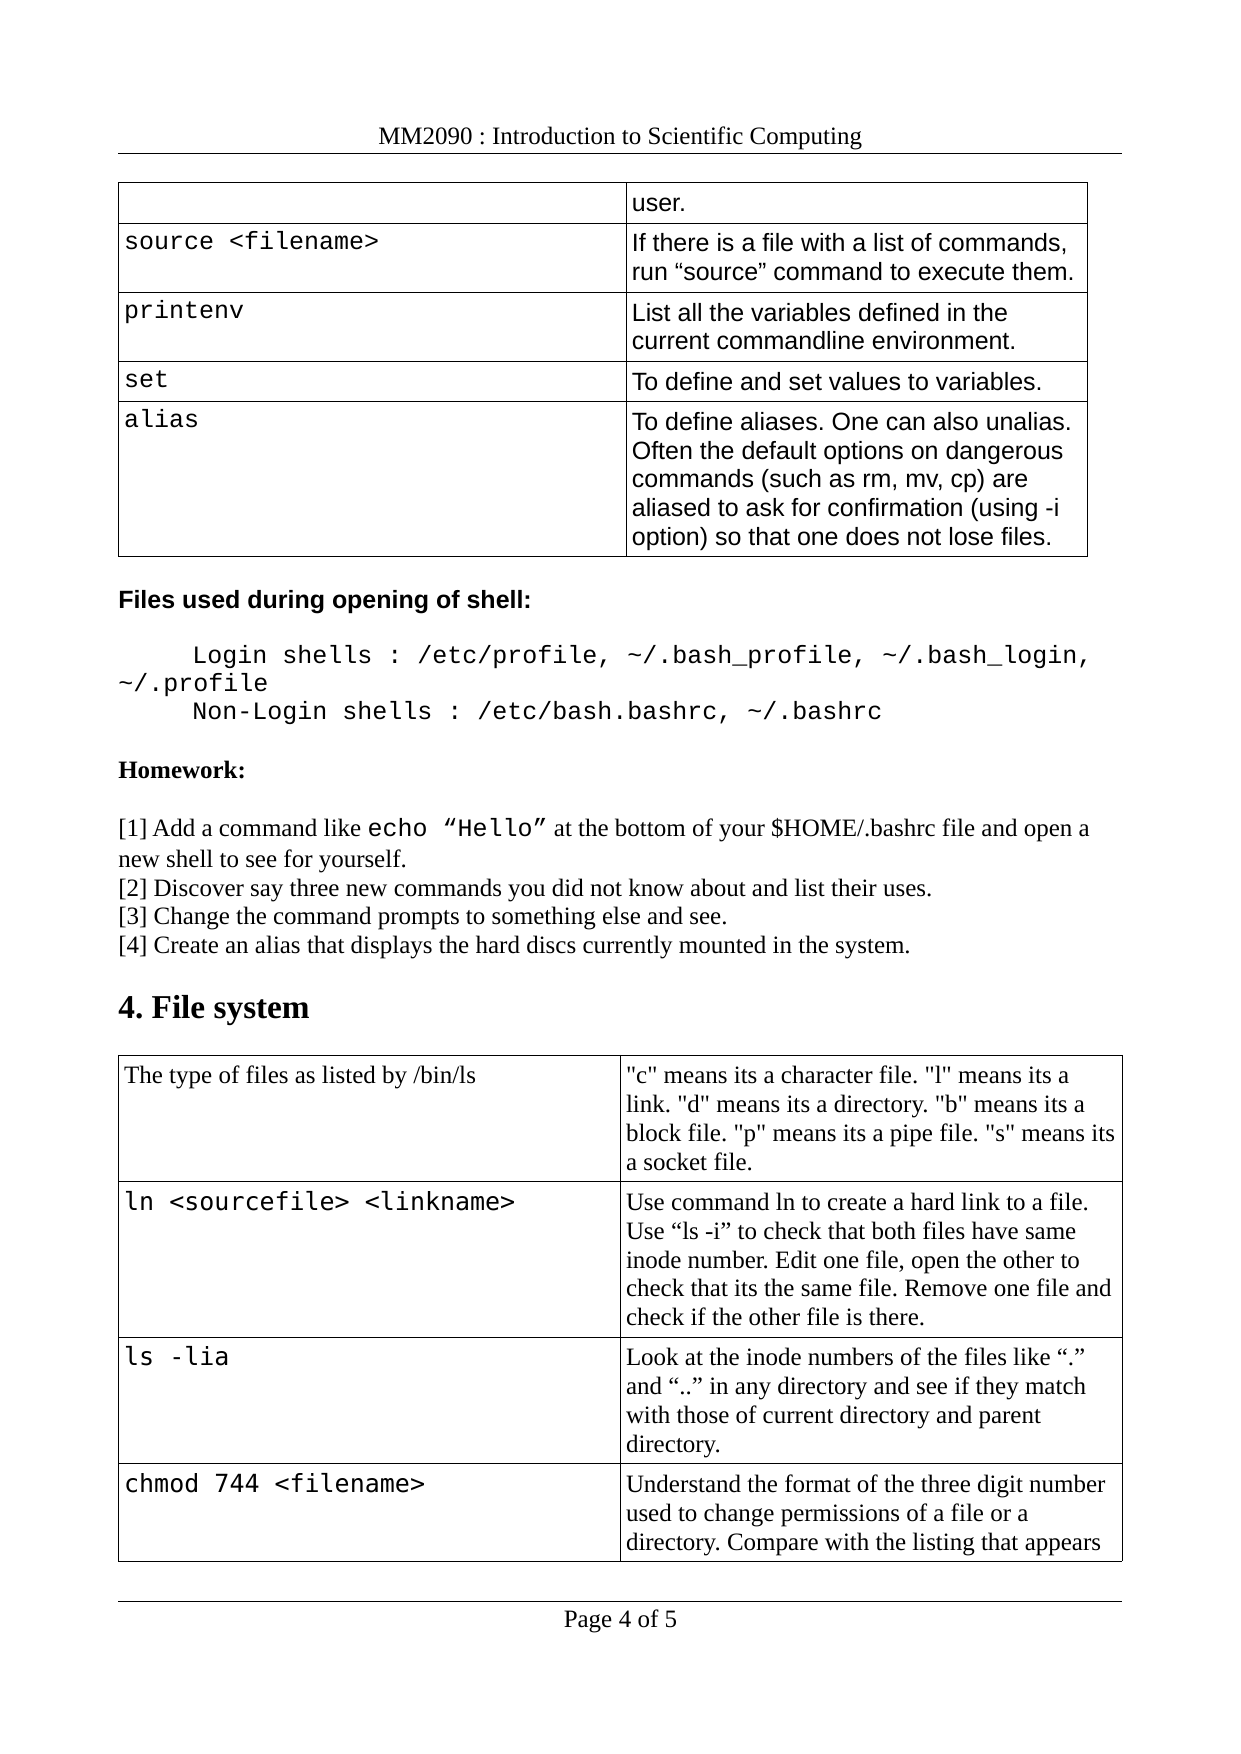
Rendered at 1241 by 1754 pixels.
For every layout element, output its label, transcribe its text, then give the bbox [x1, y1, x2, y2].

table_cell [119, 183, 626, 223]
table_cell printenv [119, 293, 626, 361]
table_header The type of files as listed by /bin/ls [119, 1056, 620, 1181]
table_cell Understand the format of the three digit number used to change permissions of a file or a directory. Compare with the listing that appears [621, 1464, 1122, 1561]
text Non-Login shells : /etc/bash.bashrc, ~/.bashrc [118, 699, 1122, 727]
table_cell alias [119, 402, 626, 556]
text Homework: [118, 756, 1122, 784]
table_cell ln <sourcefile> <linkname> [119, 1182, 620, 1337]
text [3] Change the command prompts to something else and see. [118, 901, 1122, 930]
text [1] Add a command like echo “Hello” at the bottom of your $HOME/.bashrc file and open a new shell to see for yourself. [118, 813, 1122, 873]
table_cell If there is a file with a list of commands, run “source” command to execute them. [627, 224, 1087, 292]
table_cell set [119, 362, 626, 401]
table_cell To define aliases. One can also unalias. Often the default options on dangerous commands (such as rm, mv, cp) are aliased to ask for confirmation (using -i option) so that one does not lose files. [627, 402, 1087, 556]
table_cell List all the variables defined in the current commandline environment. [627, 293, 1087, 361]
table_header "c" means its a character file. "l" means its a link. "d" means its a directory. "b" means its a block file. "p" means its a pipe file. "s" means its a socket file. [621, 1056, 1122, 1181]
text Files used during opening of shell: [118, 585, 1122, 613]
text [2] Discover say three new commands you did not know about and list their uses. [118, 873, 1122, 901]
text 4. File system [118, 988, 1122, 1026]
text [4] Create an alias that displays the hard discs currently mounted in the system. [118, 930, 1122, 959]
table_cell chmod 744 <filename> [119, 1464, 620, 1561]
table_cell Use command ln to create a hard link to a file. Use “ls -i” to check that both files have same inode number. Edit one file, open the other to check that its the same file. Remove one file and check if the other file is there. [621, 1182, 1122, 1337]
table_cell Look at the inode numbers of the files like “.” and “..” in any directory and see if they match with those of current directory and parent directory. [621, 1338, 1122, 1463]
table_cell To define and set values to variables. [627, 362, 1087, 401]
table_cell source <filename> [119, 224, 626, 292]
table_cell user. [627, 183, 1087, 223]
table_cell ls -lia [119, 1338, 620, 1463]
text Login shells : /etc/profile, ~/.bash_profile, ~/.bash_login, ~/.profile [118, 642, 1122, 699]
